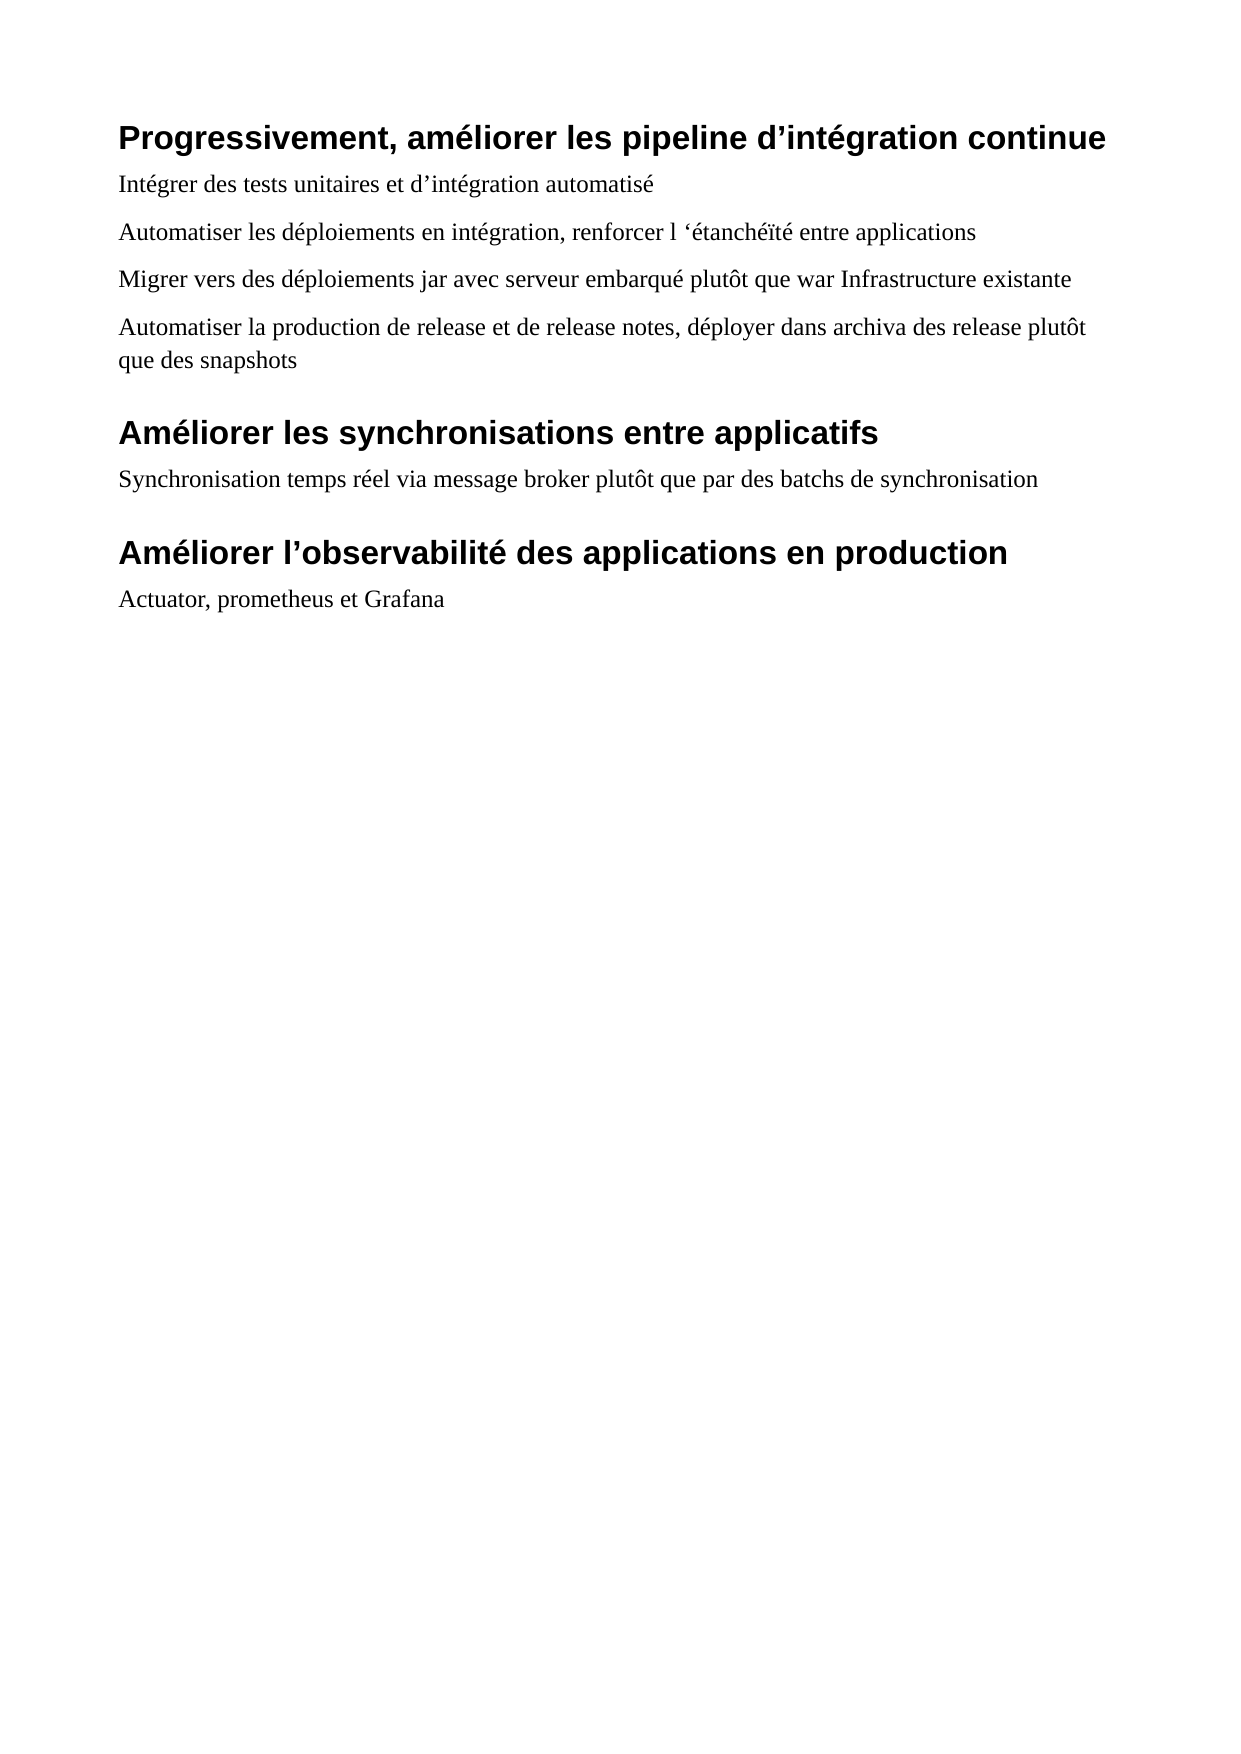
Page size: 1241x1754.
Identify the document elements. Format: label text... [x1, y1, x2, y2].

text Synchronisation temps réel via message broker plutôt que par des batchs de synchronisation [118, 464, 1122, 493]
subtitle Améliorer l’observabilité des applications en production [118, 533, 1122, 571]
text Automatiser la production de release et de release notes, déployer dans archiva des release plutôt que des snapshots [118, 312, 1122, 374]
text Automatiser les déploiements en intégration, renforcer l ‘étanchéïté entre applications [118, 217, 1122, 245]
subtitle Progressivement, améliorer les pipeline d’intégration continue [118, 118, 1122, 157]
subtitle Améliorer les synchronisations entre applicatifs [118, 413, 1122, 452]
text Migrer vers des déploiements jar avec serveur embarqué plutôt que war Infrastructure existante [118, 264, 1122, 293]
text Intégrer des tests unitaires et d’intégration automatisé [118, 169, 1122, 198]
text Actuator, prometheus et Grafana [118, 584, 1122, 612]
